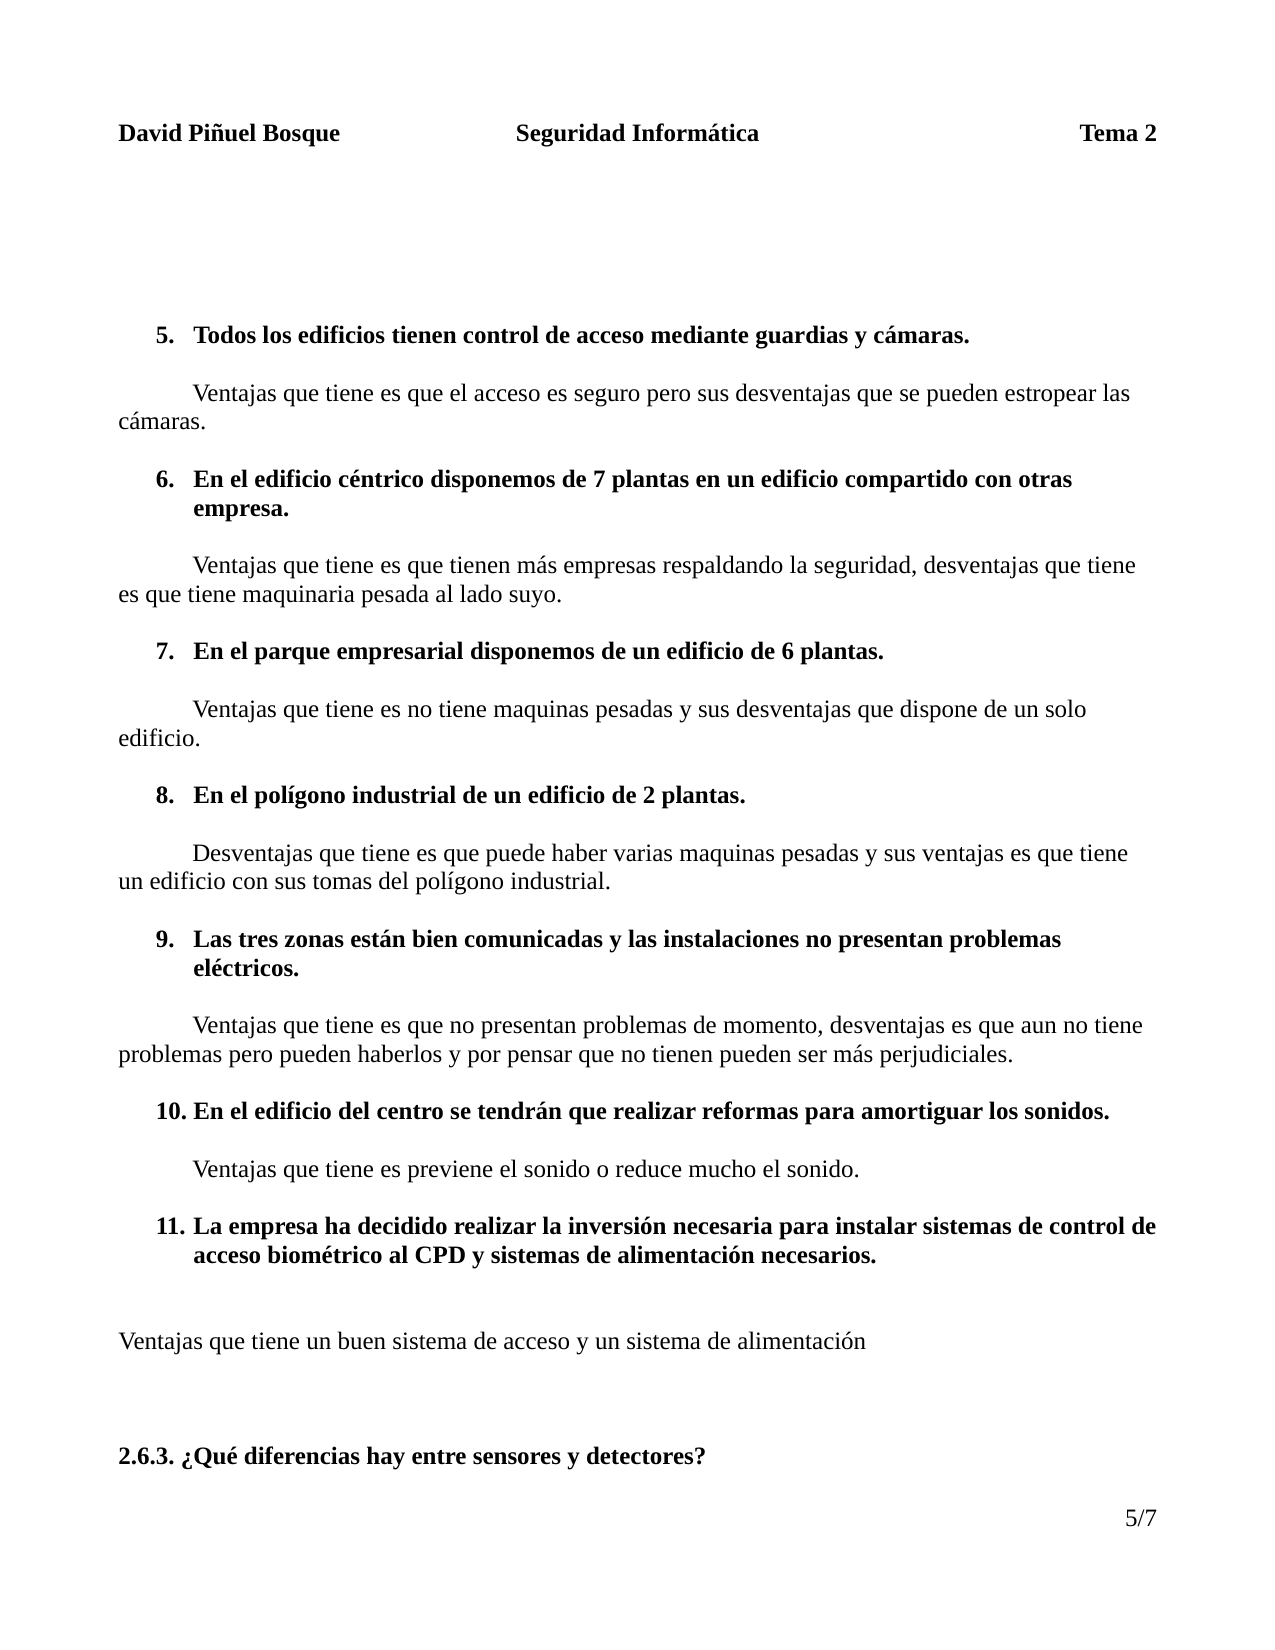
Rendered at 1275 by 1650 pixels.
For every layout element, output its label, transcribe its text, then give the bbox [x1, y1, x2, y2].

list En el polígono industrial de un edificio de 2 plantas. [156, 780, 1157, 809]
list Todos los edificios tienen control de acceso mediante guardias y cámaras. [156, 320, 1157, 349]
list Las tres zonas están bien comunicadas y las instalaciones no presentan problemas eléctricos. [156, 924, 1157, 981]
list En el edificio del centro se tendrán que realizar reformas para amortiguar los sonidos. [156, 1096, 1157, 1125]
text 2.6.3. ¿Qué diferencias hay entre sensores y detectores? [118, 1441, 1157, 1470]
text Ventajas que tiene es que el acceso es seguro pero sus desventajas que se pueden estropear las cámaras. [118, 378, 1157, 435]
text Ventajas que tiene es que no presentan problemas de momento, desventajas es que aun no tiene problemas pero pueden haberlos y por pensar que no tienen pueden ser más perjudiciales. [118, 1010, 1157, 1068]
text Ventajas que tiene un buen sistema de acceso y un sistema de alimentación [118, 1326, 1157, 1355]
text Ventajas que tiene es previene el sonido o reduce mucho el sonido. [118, 1154, 1157, 1183]
list En el edificio céntrico disponemos de 7 plantas en un edificio compartido con otras empresa. [156, 464, 1157, 521]
text Ventajas que tiene es que tienen más empresas respaldando la seguridad, desventajas que tiene es que tiene maquinaria pesada al lado suyo. [118, 550, 1157, 608]
text Ventajas que tiene es no tiene maquinas pesadas y sus desventajas que dispone de un solo edificio. [118, 694, 1157, 751]
text Desventajas que tiene es que puede haber varias maquinas pesadas y sus ventajas es que tiene un edificio con sus tomas del polígono industrial. [118, 838, 1157, 895]
list La empresa ha decidido realizar la inversión necesaria para instalar sistemas de control de acceso biométrico al CPD y sistemas de alimentación necesarios. [156, 1211, 1157, 1269]
list En el parque empresarial disponemos de un edificio de 6 plantas. [156, 636, 1157, 665]
